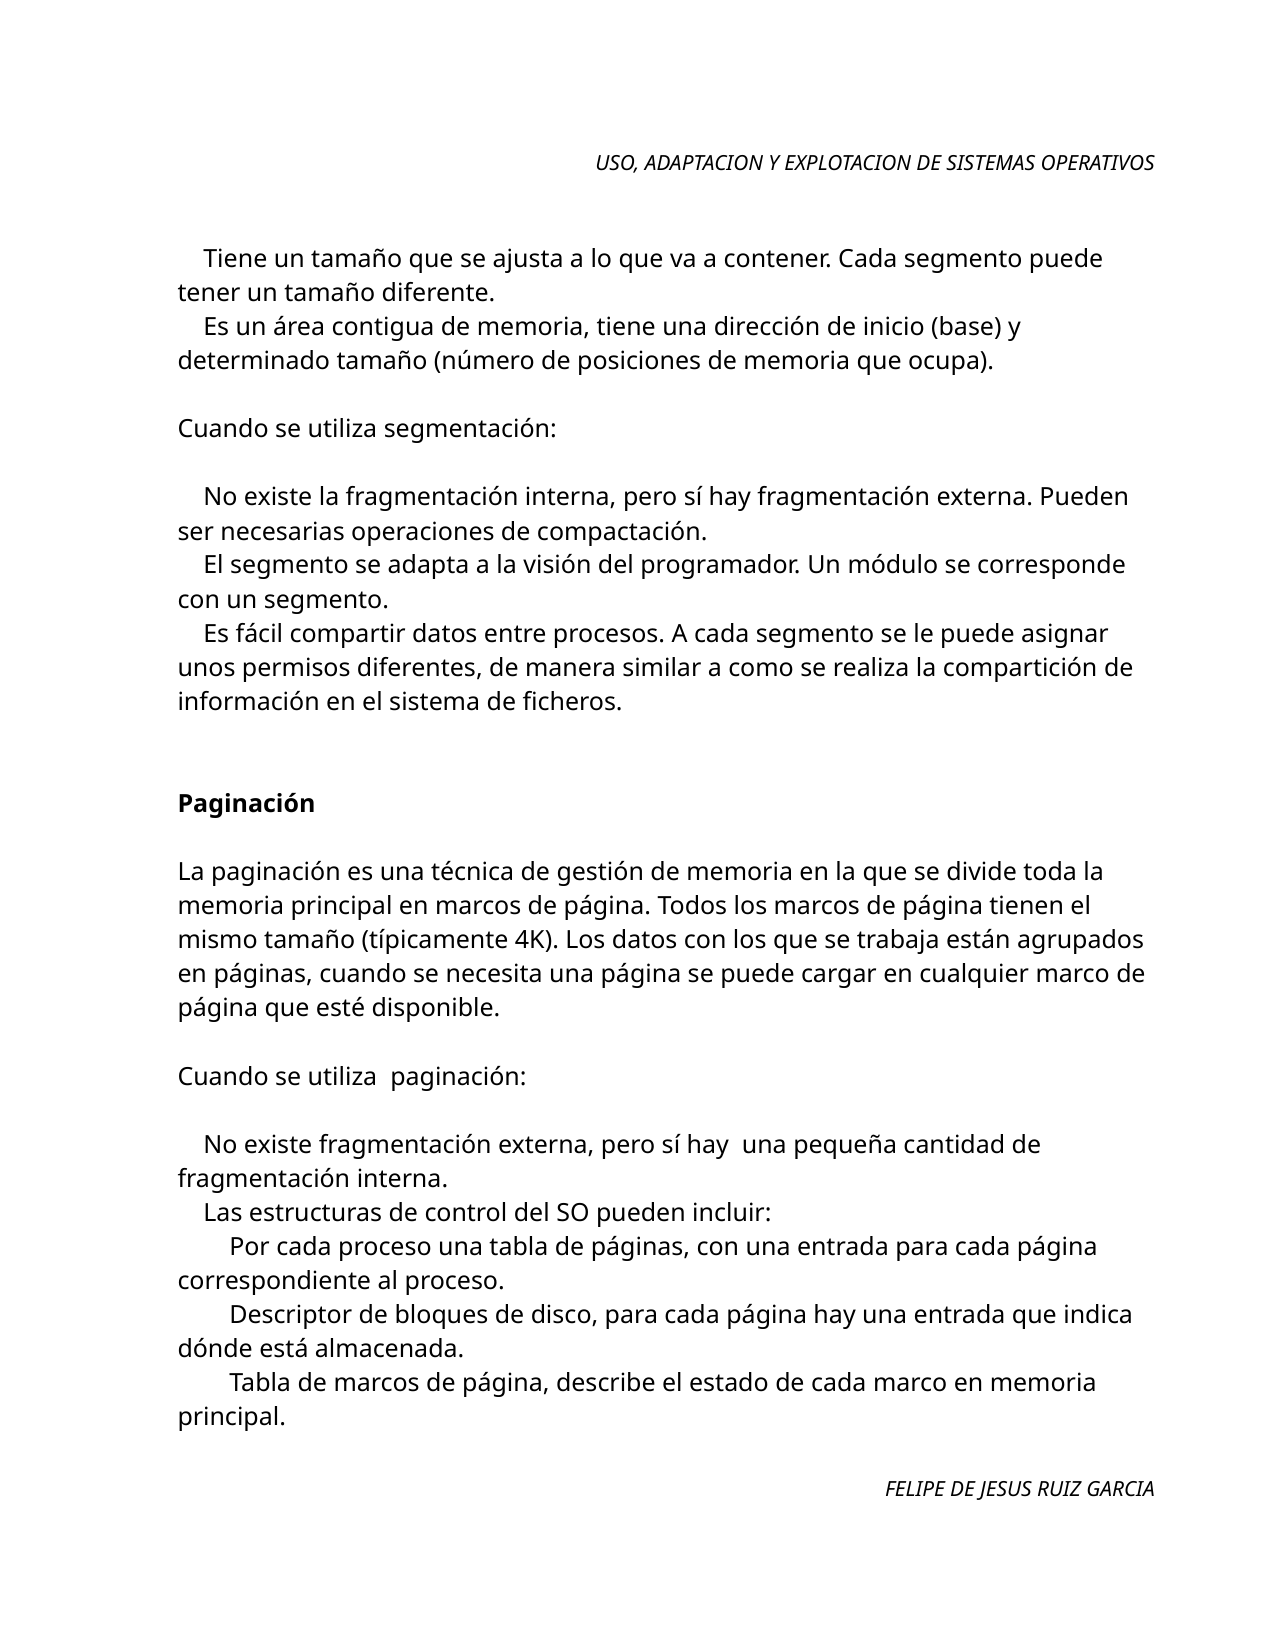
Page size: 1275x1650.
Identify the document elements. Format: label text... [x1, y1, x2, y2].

text No existe la fragmentación interna, pero sí hay fragmentación externa. Pueden ser necesarias operaciones de compactación. [177, 479, 1157, 547]
text No existe fragmentación externa, pero sí hay una pequeña cantidad de fragmentación interna. [177, 1126, 1157, 1194]
text Descriptor de bloques de disco, para cada página hay una entrada que indica dónde está almacenada. [177, 1297, 1157, 1365]
text Paginación [177, 786, 1157, 820]
text Cuando se utiliza segmentación: [177, 411, 1157, 445]
text Tabla de marcos de página, describe el estado de cada marco en memoria principal. [177, 1365, 1157, 1433]
text Cuando se utiliza paginación: [177, 1058, 1157, 1092]
text Las estructuras de control del SO pueden incluir: [177, 1194, 1157, 1228]
text Es fácil compartir datos entre procesos. A cada segmento se le puede asignar unos permisos diferentes, de manera similar a como se realiza la compartición de información en el sistema de ficheros. [177, 615, 1157, 717]
text Por cada proceso una tabla de páginas, con una entrada para cada página correspondiente al proceso. [177, 1228, 1157, 1297]
text Tiene un tamaño que se ajusta a lo que va a contener. Cada segmento puede tener un tamaño diferente. [177, 241, 1157, 309]
text La paginación es una técnica de gestión de memoria en la que se divide toda la memoria principal en marcos de página. Todos los marcos de página tienen el mismo tamaño (típicamente 4K). Los datos con los que se trabaja están agrupados en páginas, cuando se necesita una página se puede cargar en cualquier marco de página que esté disponible. [177, 854, 1157, 1024]
text El segmento se adapta a la visión del programador. Un módulo se corresponde con un segmento. [177, 547, 1157, 615]
text Es un área contigua de memoria, tiene una dirección de inicio (base) y determinado tamaño (número de posiciones de memoria que ocupa). [177, 309, 1157, 377]
